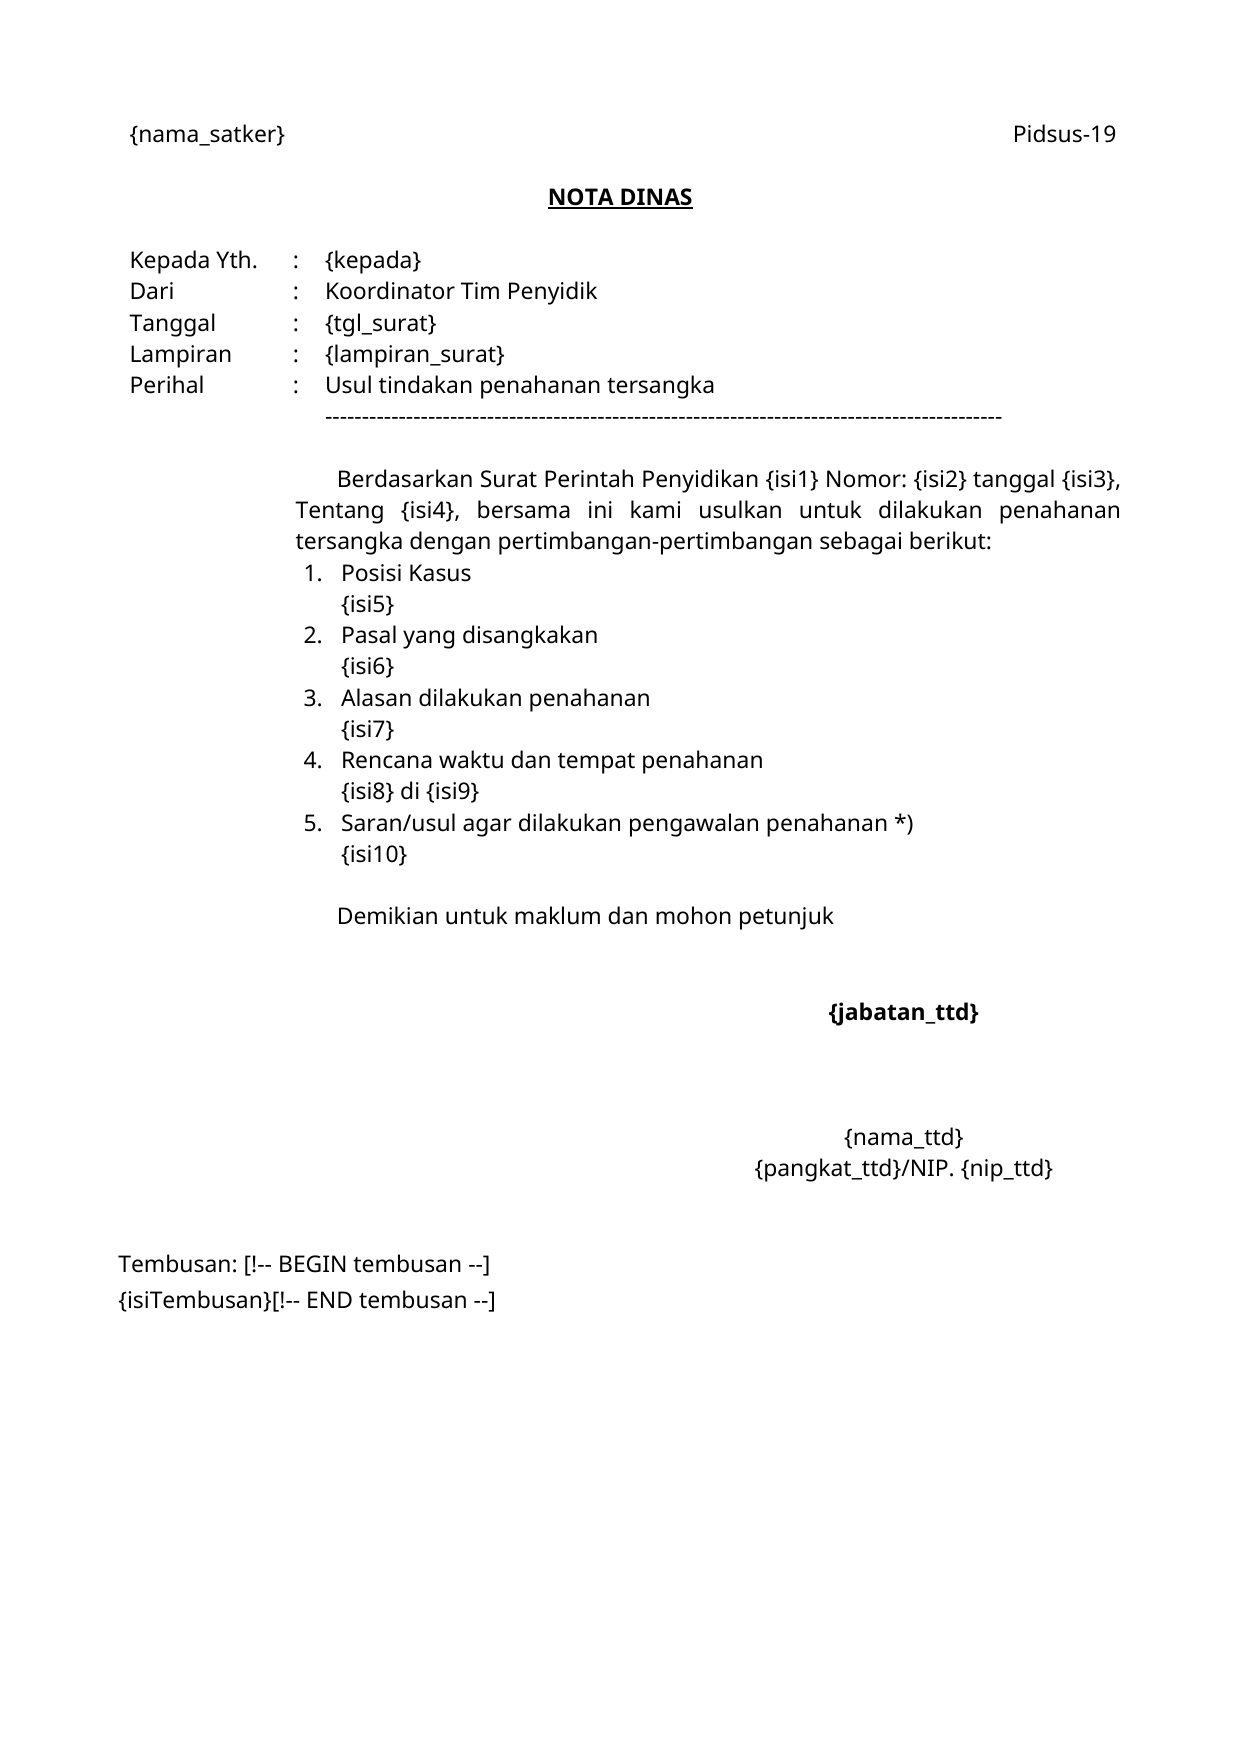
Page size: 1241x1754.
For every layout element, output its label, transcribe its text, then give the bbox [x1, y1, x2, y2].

table_header {kepada} [314, 244, 1129, 275]
list Posisi Kasus [303, 557, 1122, 588]
list Alasan dilakukan penahanan [303, 682, 1122, 713]
table_header [860, 118, 920, 149]
text Berdasarkan Surat Perintah Penyidikan {isi1} Nomor: {isi2} tanggal {isi3}, Tentang {isi4}, bersama ini kami usulkan untuk dilakukan penahanan tersangka dengan pertimbangan-pertimbangan sebagai berikut: [295, 463, 1122, 557]
table_cell [281, 400, 313, 432]
list Saran/usul agar dilakukan pengawalan penahanan *) [303, 807, 1122, 838]
table_cell : [281, 338, 313, 369]
list Pasal yang disangkakan [303, 619, 1122, 650]
list {isi7} [303, 713, 1122, 744]
table_cell Dari [118, 275, 281, 307]
table_cell Usul tindakan penahanan tersangka [314, 369, 1129, 400]
list {isi6} [303, 650, 1122, 682]
list Demikian untuk maklum dan mohon petunjuk [295, 900, 1122, 932]
table_cell : [281, 307, 313, 338]
table_header Kepada Yth. [118, 244, 281, 275]
table_cell Koordinator Tim Penyidik [314, 275, 1129, 307]
table_cell Tanggal [118, 307, 281, 338]
list {isi5} [303, 588, 1122, 619]
table_cell : [281, 275, 313, 307]
list Rencana waktu dan tempat penahanan [303, 744, 1122, 775]
text NOTA DINAS [118, 181, 1122, 212]
table_cell [679, 1027, 1129, 1121]
list {isi8} di {isi9} [303, 775, 1122, 807]
table_header : [281, 244, 313, 275]
table_cell {nama_ttd} {pangkat_ttd}/NIP. {nip_ttd} [679, 1121, 1129, 1183]
table_cell Perihal [118, 369, 281, 400]
table_cell {tgl_surat} [314, 307, 1129, 338]
table_cell {lampiran_surat} [314, 338, 1129, 369]
table_cell -------------------------------------------------------------------------------------------- [314, 400, 1129, 432]
text Tembusan: [!-- BEGIN tembusan --] [118, 1248, 1122, 1279]
table_header {jabatan_ttd} [679, 996, 1129, 1027]
list {isi10} [303, 838, 1122, 869]
table_header Pidsus-19 [920, 118, 1127, 149]
text {isiTembusan}[!-- END tembusan --] [118, 1284, 1122, 1315]
table_cell Lampiran [118, 338, 281, 369]
table_cell : [281, 369, 313, 400]
table_cell [118, 400, 281, 432]
table_header {nama_satker} [118, 118, 860, 149]
